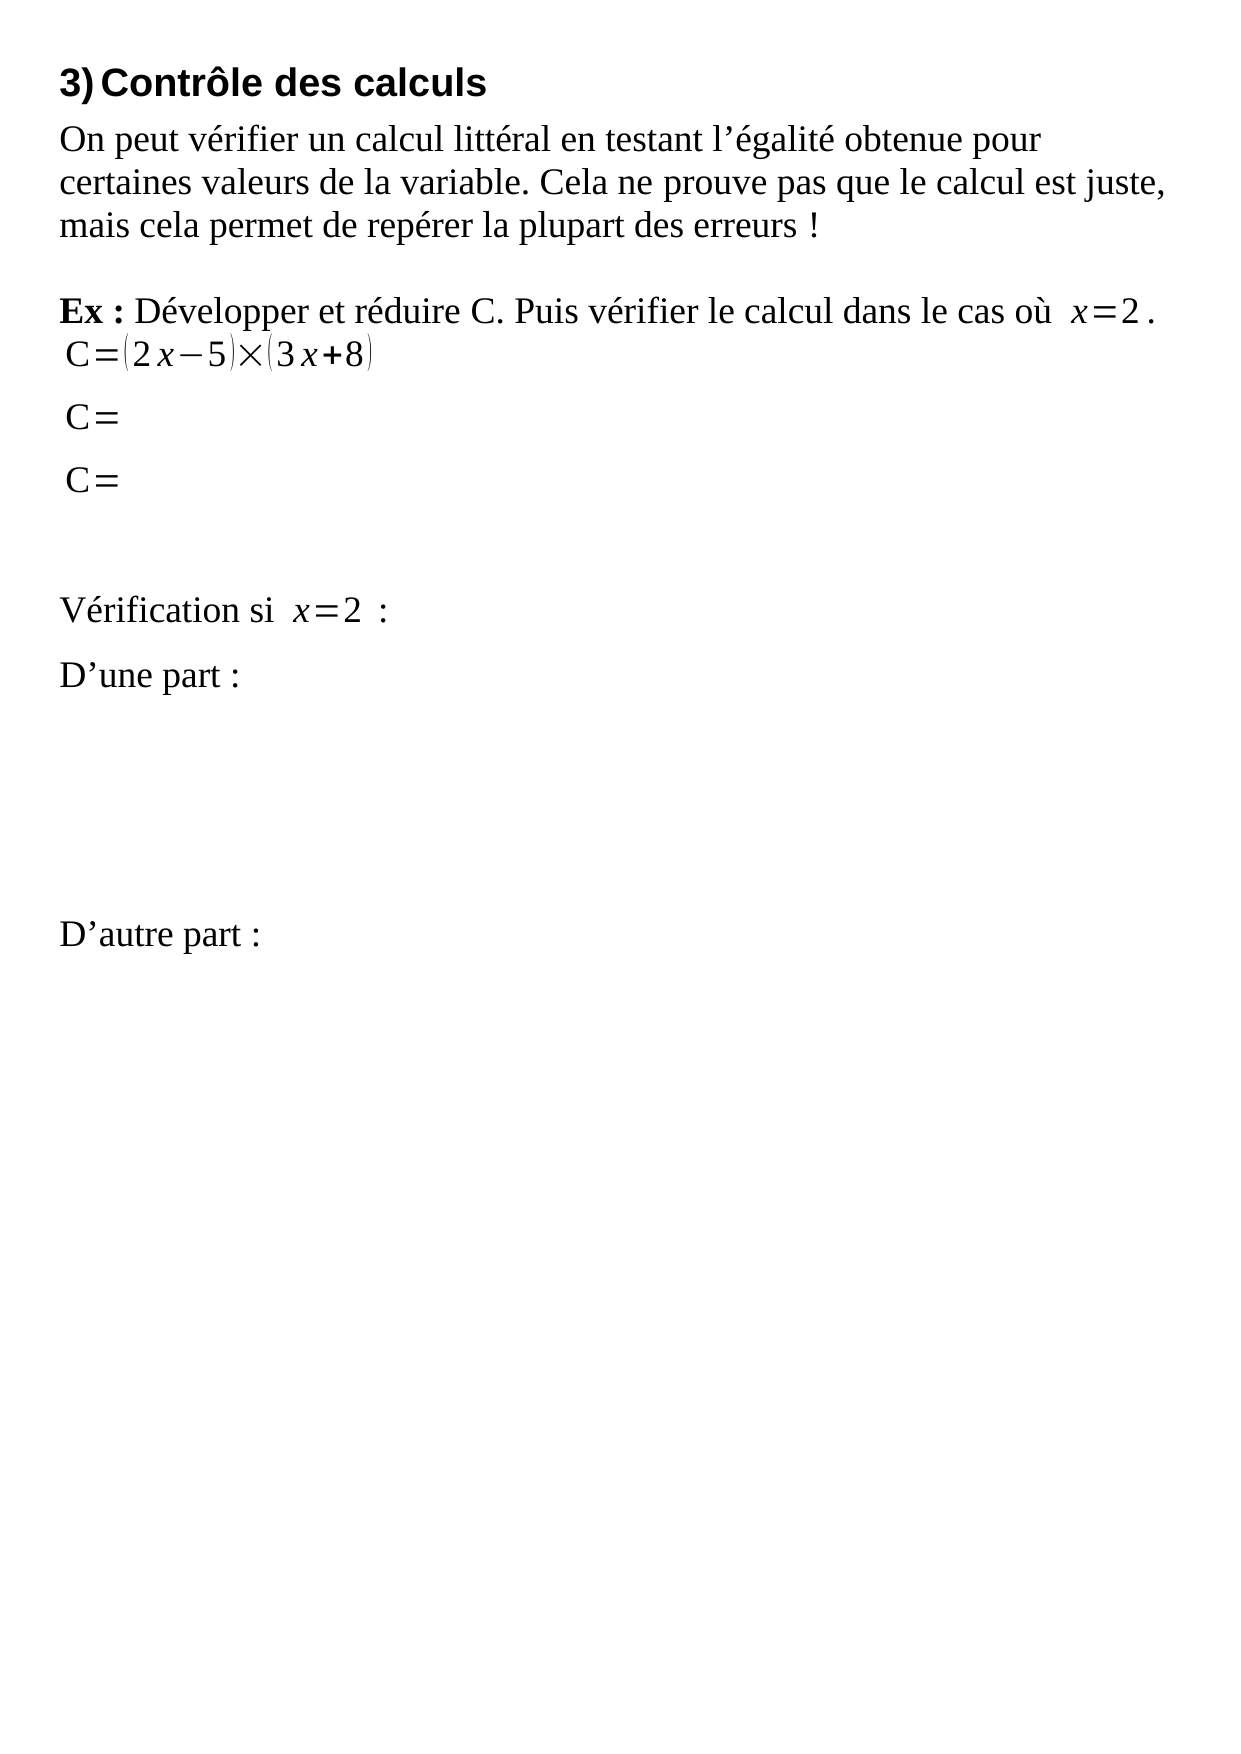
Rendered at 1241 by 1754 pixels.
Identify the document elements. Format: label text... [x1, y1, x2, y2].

text D’une part : [59, 653, 1181, 696]
text Vérification si : [59, 588, 1181, 631]
text On peut vérifier un calcul littéral en testant l’égalité obtenue pour certaines valeurs de la variable. Cela ne prouve pas que le calcul est juste, mais cela permet de repérer la plupart des erreurs ! [59, 116, 1181, 246]
text Ex : Développer et réduire C. Puis vérifier le calcul dans le cas où . [59, 289, 1181, 332]
list Contrôle des calculs [59, 59, 1181, 105]
text D’autre part : [59, 911, 1181, 954]
